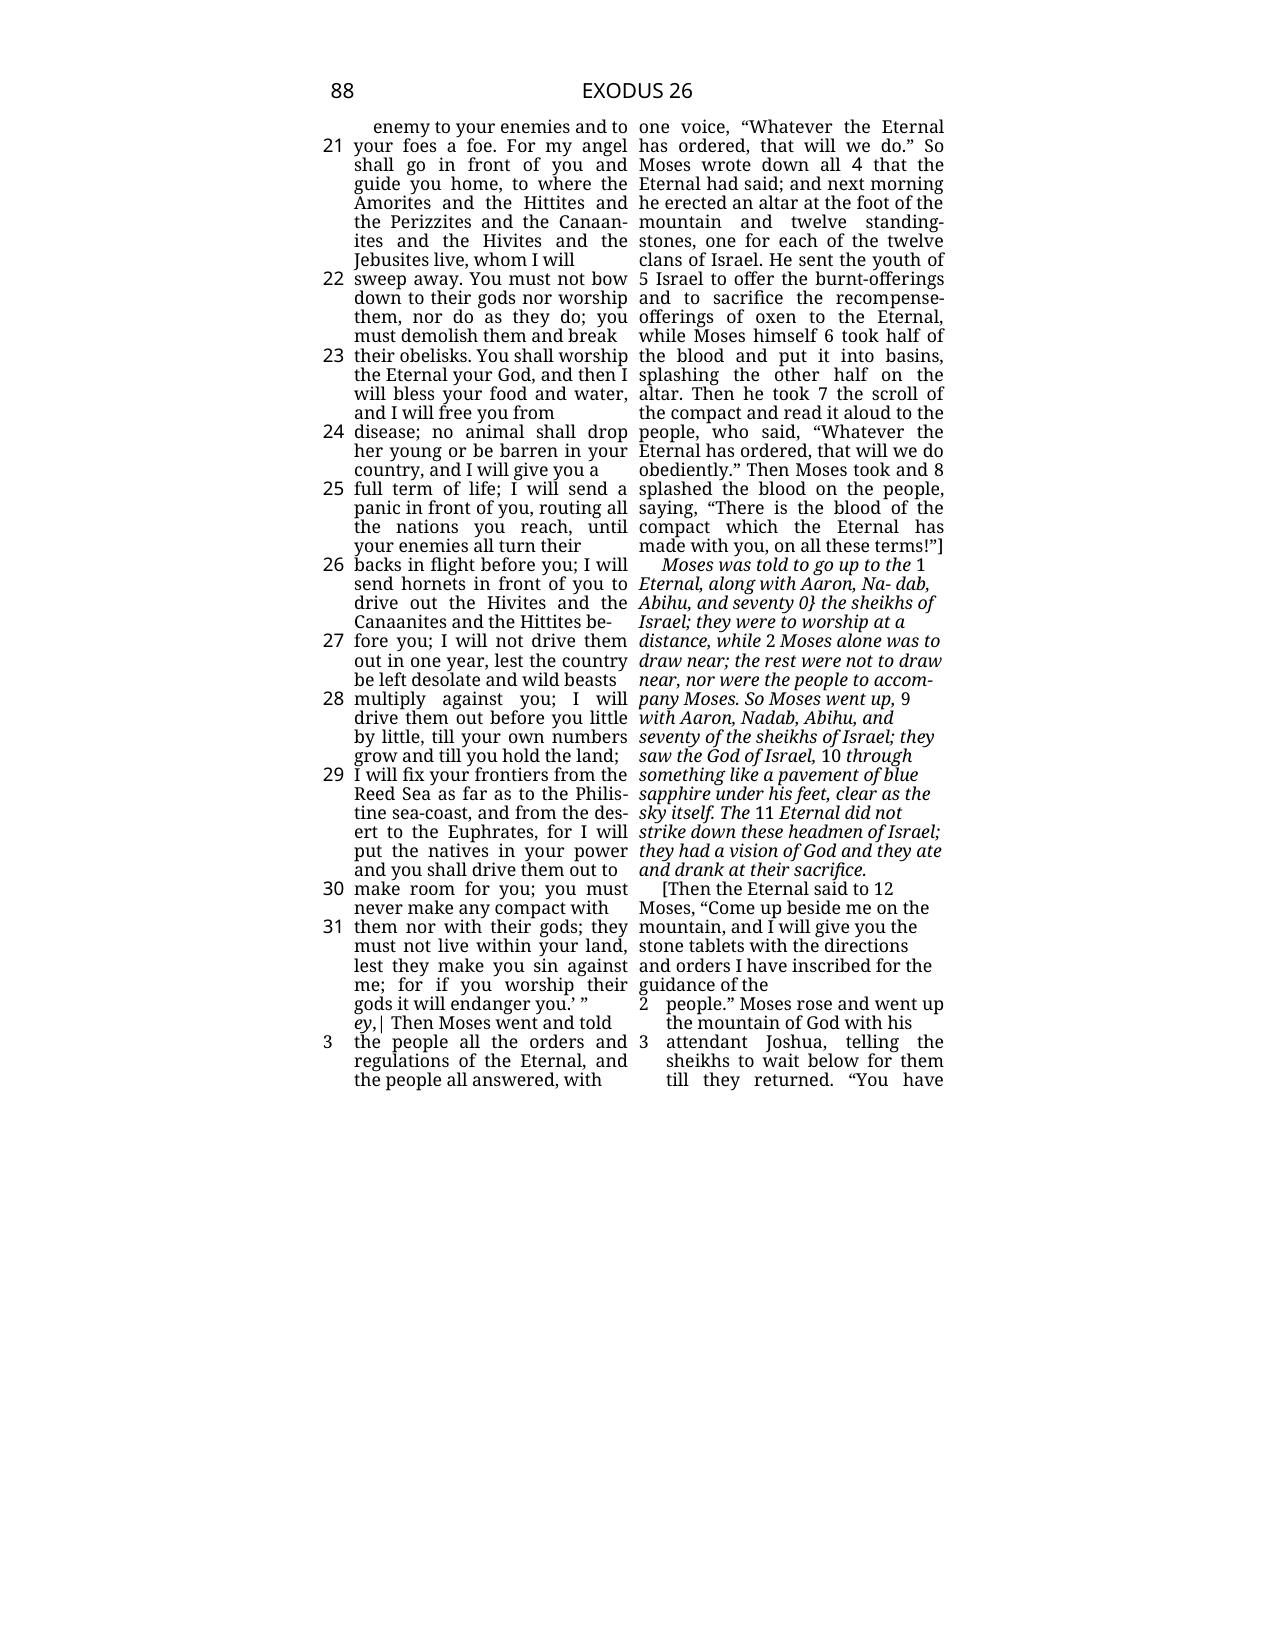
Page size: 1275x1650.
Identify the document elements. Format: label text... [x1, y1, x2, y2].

list attendant Joshua, telling the sheikhs to wait below for them till they returned. “You have [639, 1033, 944, 1090]
list disease; no animal shall drop her young or be barren in your country, and I will give you a [323, 423, 628, 480]
list fore you; I will not drive them out in one year, lest the country be left desolate and wild beasts [323, 633, 628, 690]
text enemy to your enemies and to [323, 118, 628, 137]
list backs in flight before you; I will send hornets in front of you to drive out the Hivites and the Canaanites and the Hittites be- [323, 556, 628, 633]
list people.” Moses rose and went up the mountain of God with his [639, 995, 944, 1033]
list your foes a foe. For my angel shall go in front of you and guide you home, to where the Amorites and the Hittites and the Perizzites and the Canaan- ites and the Hivites and the Jebusites live, whom I will [323, 137, 628, 271]
text ey,| Then Moses went and told [354, 1014, 628, 1033]
list I will fix your frontiers from the Reed Sea as far as to the Philis­tine sea-coast, and from the des­ert to the Euphrates, for I will put the natives in your power and you shall drive them out to [323, 766, 628, 881]
list full term of life; I will send a panic in front of you, routing all the nations you reach, until your enemies all turn their [323, 480, 628, 556]
list the people all the orders and regulations of the Eternal, and the people all answered, with [323, 1033, 628, 1090]
list sweep away. You must not bow down to their gods nor worship them, nor do as they do; you must demolish them and break [323, 271, 628, 347]
text one voice, “Whatever the Eter­nal has ordered, that will we do.” So Moses wrote down all 4 that the Eternal had said; and next morning he erected an altar at the foot of the moun­tain and twelve standing-stones, one for each of the twelve clans of Israel. He sent the youth of 5 Israel to offer the burnt-offer­ings and to sacrifice the recom­pense-offerings of oxen to the Eternal, while Moses himself 6 took half of the blood and put it into basins, splashing the other half on the altar. Then he took 7 the scroll of the compact and read it aloud to the people, who said, “Whatever the Eternal has ordered, that will we do obedi­ently.” Then Moses took and 8 splashed the blood on the peo­ple, saying, “There is the blood of the compact which the Eter­nal has made with you, on all these terms!”] [639, 118, 944, 556]
text [Then the Eternal said to 12 Moses, “Come up beside me on the mountain, and I will give you the stone tablets with the directions and orders I have in­scribed for the guidance of the [639, 881, 944, 995]
list their obelisks. You shall wor­ship the Eternal your God, and then I will bless your food and water, and I will free you from [323, 347, 628, 423]
list multiply against you; I will drive them out before you little by little, till your own numbers grow and till you hold the land; [323, 690, 628, 766]
text Moses was told to go up to the 1 Eternal, along with Aaron, Na- dab, Abihu, and seventy 0} the sheikhs of Israel; they were to worship at a distance, while 2 Moses alone was to draw near; the rest were not to draw near, nor were the people to accom­pany Moses. So Moses went up, 9 with Aaron, Nadab, Abihu, and seventy of the sheikhs of Israel; they saw the God of Israel, 10 through something like a pave­ment of blue sapphire under his feet, clear as the sky itself. The 11 Eternal did not strike down these headmen of Israel; they had a vision of God and they ate and drank at their sacrifice. [639, 556, 944, 881]
list make room for you; you must never make any compact with [323, 881, 628, 919]
list them nor with their gods; they must not live within your land, lest they make you sin against me; for if you worship their gods it will endanger you.’ ” [323, 919, 628, 1014]
